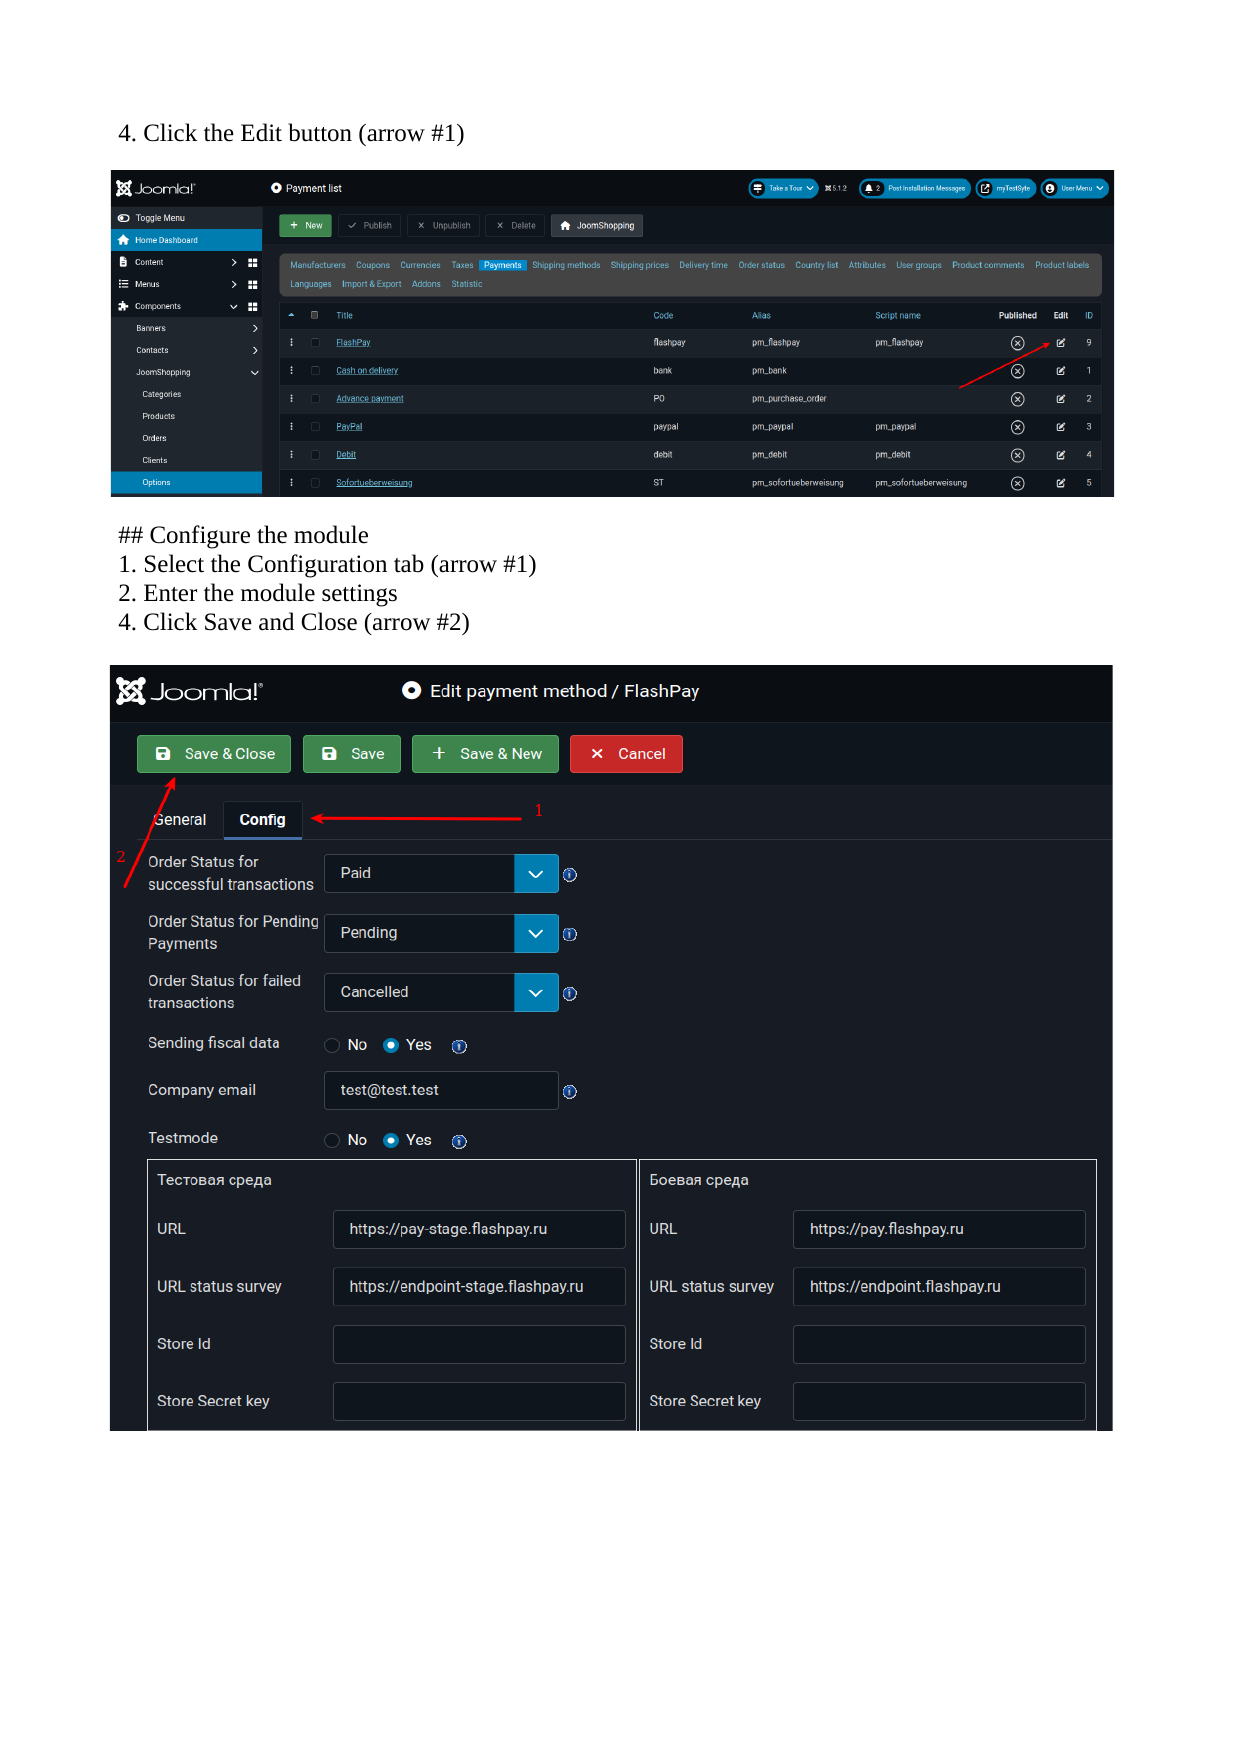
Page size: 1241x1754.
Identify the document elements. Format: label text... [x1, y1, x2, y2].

picture [112, 170, 1115, 497]
picture [110, 665, 1113, 1431]
text ## Configure the module [118, 377, 1122, 549]
text 4. Click the Edit button (arrow #1) [118, 118, 1122, 147]
text 1. Select the Configuration tab (arrow #1) [118, 549, 1122, 578]
picture [119, 236, 128, 244]
text 2. Enter the module settings [118, 578, 1122, 607]
text 4. Click Save and Close (arrow #2) [118, 607, 1122, 636]
